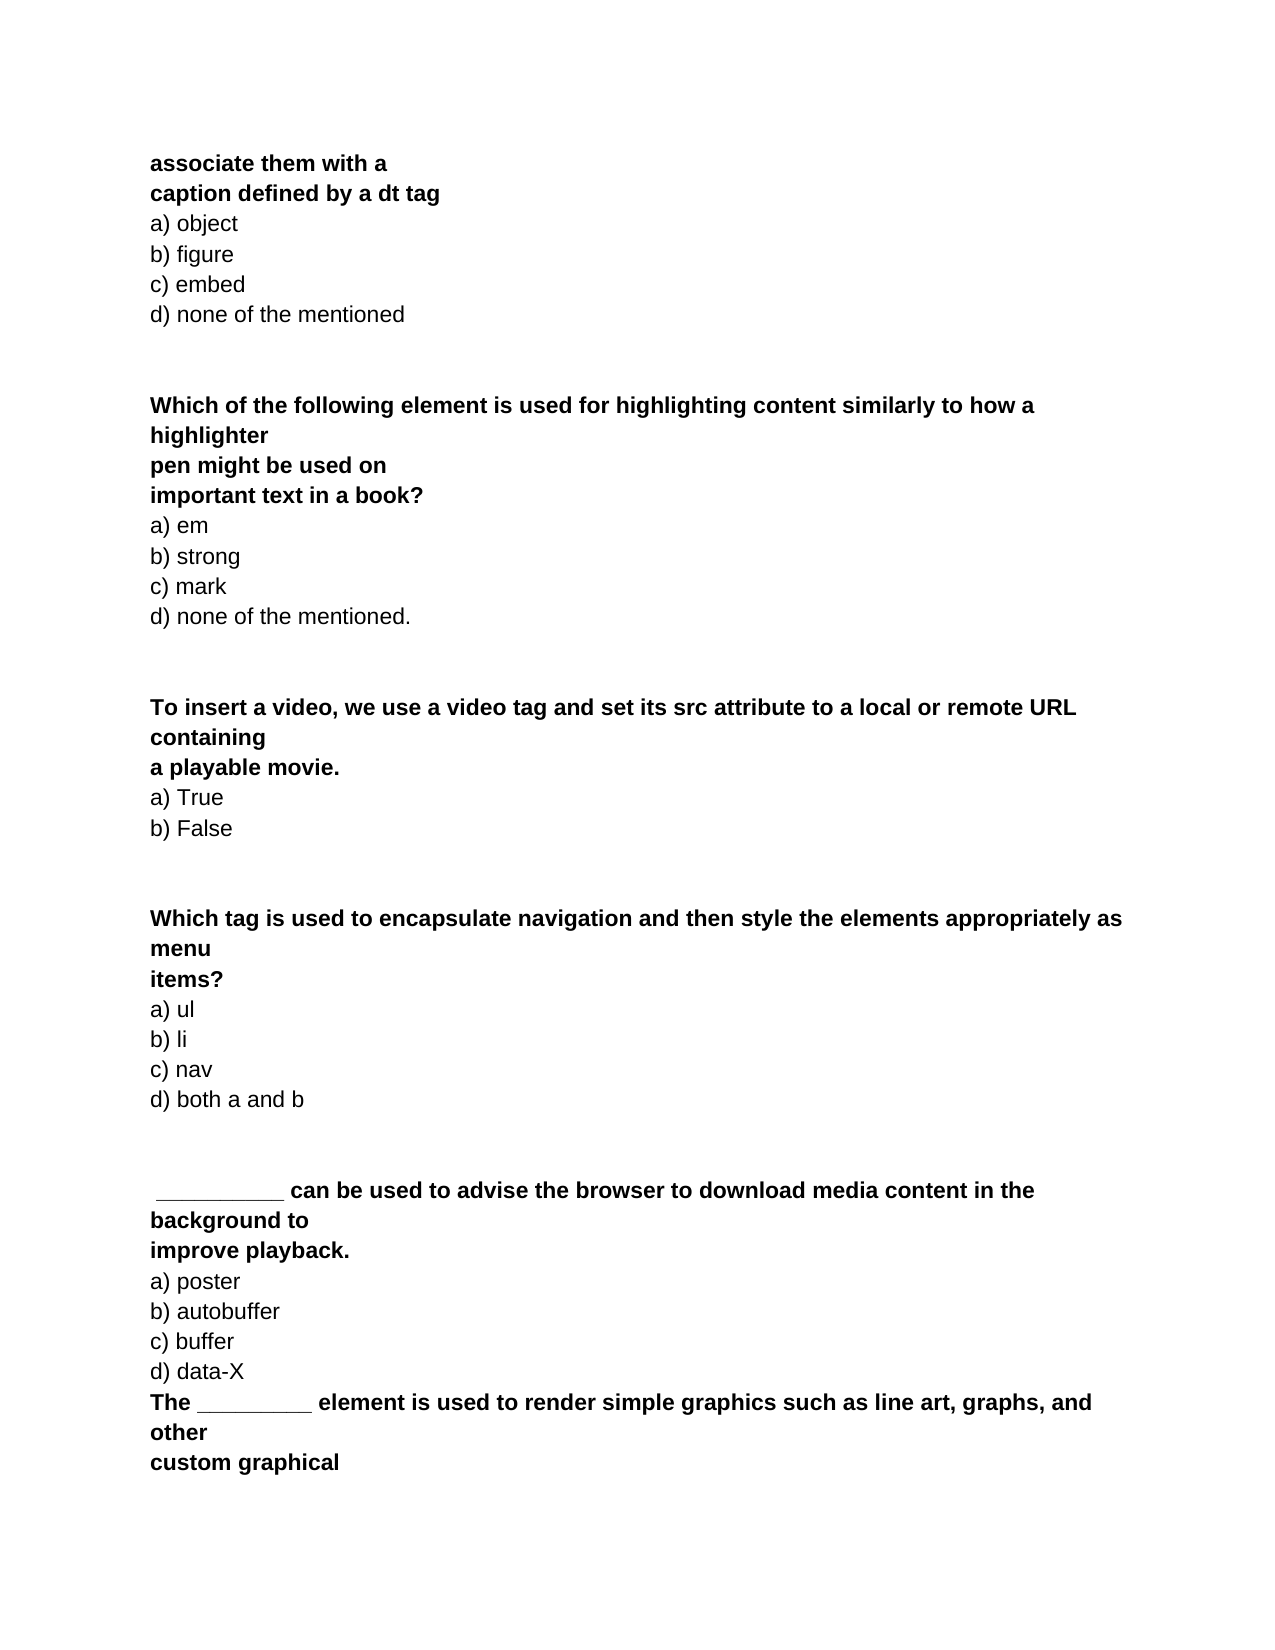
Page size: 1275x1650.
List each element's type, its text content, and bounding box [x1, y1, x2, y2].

text a) True [150, 784, 1125, 811]
text b) figure [150, 241, 1125, 267]
text a) ul [150, 996, 1125, 1022]
text b) autobuffer [150, 1298, 1125, 1324]
text d) both a and b [150, 1086, 1125, 1113]
text important text in a book? [150, 482, 1125, 509]
text b) li [150, 1026, 1125, 1052]
text c) embed [150, 271, 1125, 297]
text c) mark [150, 573, 1125, 599]
text a) em [150, 512, 1125, 539]
text improve playback. [150, 1237, 1125, 1264]
text a) poster [150, 1268, 1125, 1294]
text d) none of the mentioned [150, 301, 1125, 327]
text items? [150, 966, 1125, 992]
text d) none of the mentioned. [150, 603, 1125, 629]
text custom graphical [150, 1449, 1125, 1475]
text Which of the following element is used for highlighting content similarly to how a highlighter [150, 392, 1125, 448]
text b) False [150, 814, 1125, 841]
text To insert a video, we use a video tag and set its src attribute to a local or remote URL containing [150, 694, 1125, 750]
text c) buffer [150, 1328, 1125, 1354]
text pen might be used on [150, 452, 1125, 478]
text The _________ element is used to render simple graphics such as line art, graphs, and other [150, 1388, 1125, 1445]
text c) nav [150, 1056, 1125, 1083]
text Which tag is used to encapsulate navigation and then style the elements appropriately as menu [150, 905, 1125, 962]
text d) data-X [150, 1358, 1125, 1385]
text caption defined by a dt tag [150, 180, 1125, 207]
text __________ can be used to advise the browser to download media content in the background to [150, 1177, 1125, 1234]
text a) object [150, 210, 1125, 237]
text a playable movie. [150, 754, 1125, 781]
text b) strong [150, 543, 1125, 569]
text associate them with a [150, 150, 1125, 176]
